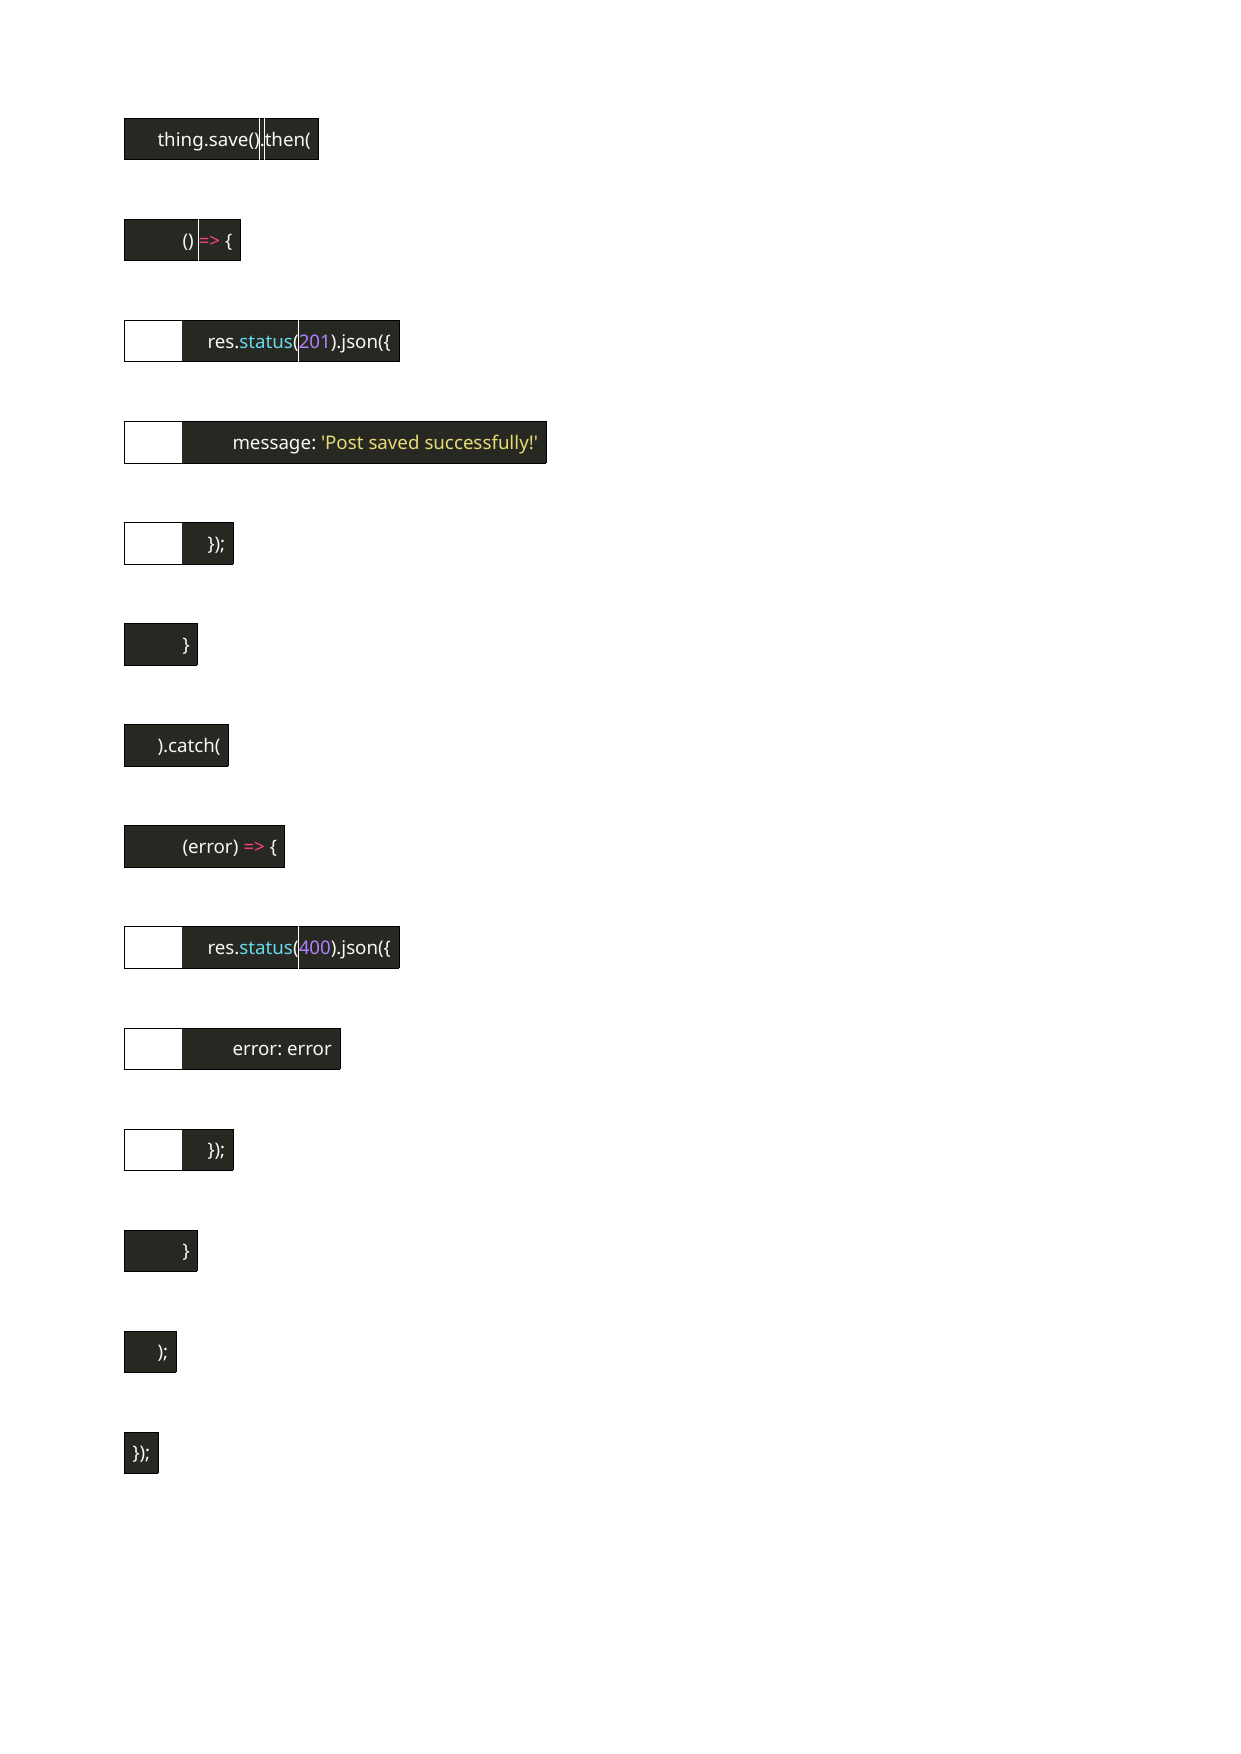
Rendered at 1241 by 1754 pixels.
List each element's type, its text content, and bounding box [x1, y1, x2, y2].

text [319, 118, 1111, 159]
text (error) => { [125, 826, 284, 867]
text thing.save().then( [125, 119, 318, 159]
text }); [125, 523, 233, 564]
text error: error [125, 1029, 340, 1069]
text res.status(400).json({ [125, 927, 399, 968]
text [241, 219, 1111, 261]
text [198, 1229, 1111, 1271]
text } [125, 624, 197, 665]
text [234, 1128, 1111, 1170]
text res.status(201).json({ [125, 321, 399, 361]
text }); [125, 1130, 233, 1170]
text }); [125, 1433, 158, 1473]
text [285, 825, 1111, 867]
text [198, 623, 1111, 665]
text [547, 421, 1111, 463]
text () => { [125, 220, 240, 260]
text [229, 724, 1111, 766]
text [341, 1027, 1111, 1069]
text [400, 320, 1111, 362]
text ); [125, 1332, 176, 1372]
text [177, 1331, 1111, 1372]
text [234, 522, 1111, 564]
text } [125, 1231, 197, 1271]
text [400, 926, 1111, 968]
text message: 'Post saved successfully!' [125, 422, 546, 463]
text [159, 1432, 1111, 1473]
text ).catch( [125, 725, 228, 766]
